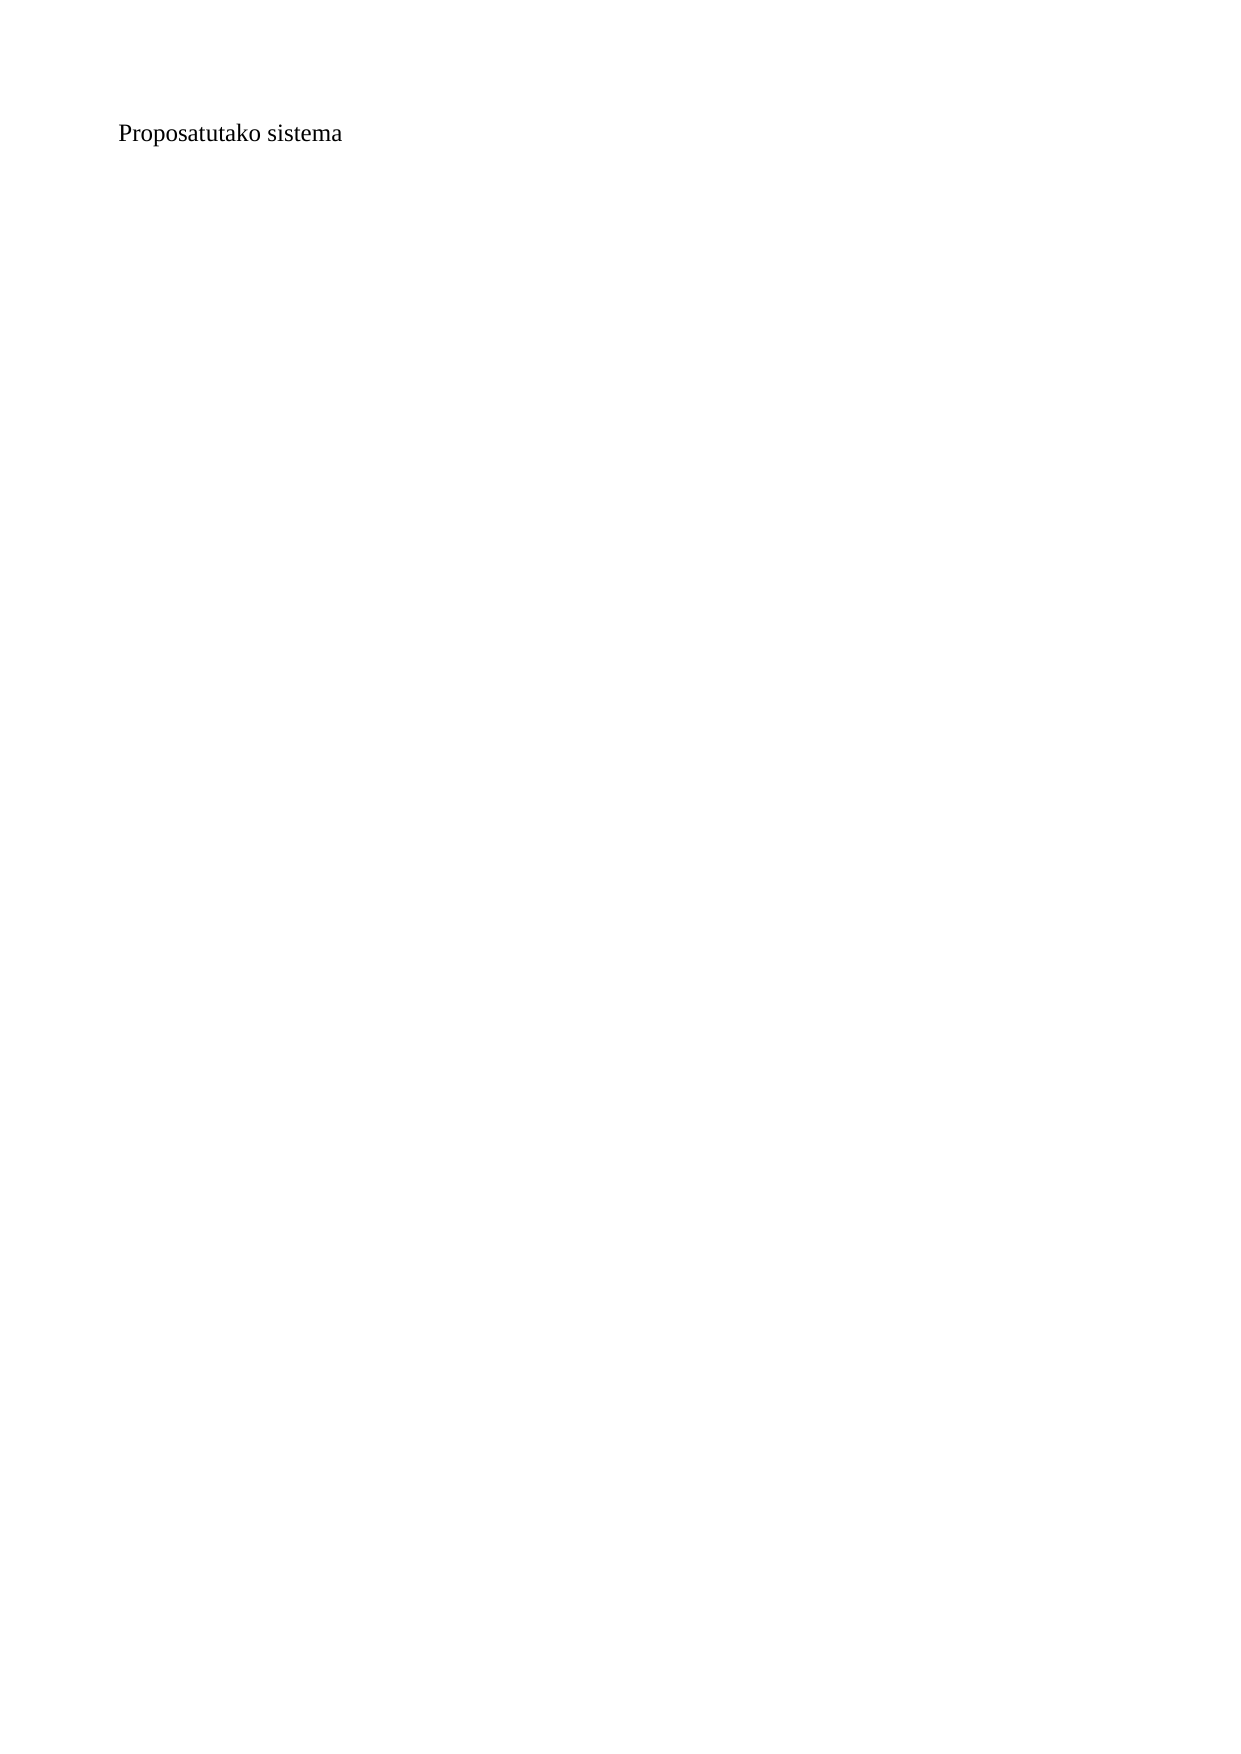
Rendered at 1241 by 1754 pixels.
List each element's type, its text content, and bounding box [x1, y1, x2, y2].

text Proposatutako sistema [118, 118, 1122, 147]
